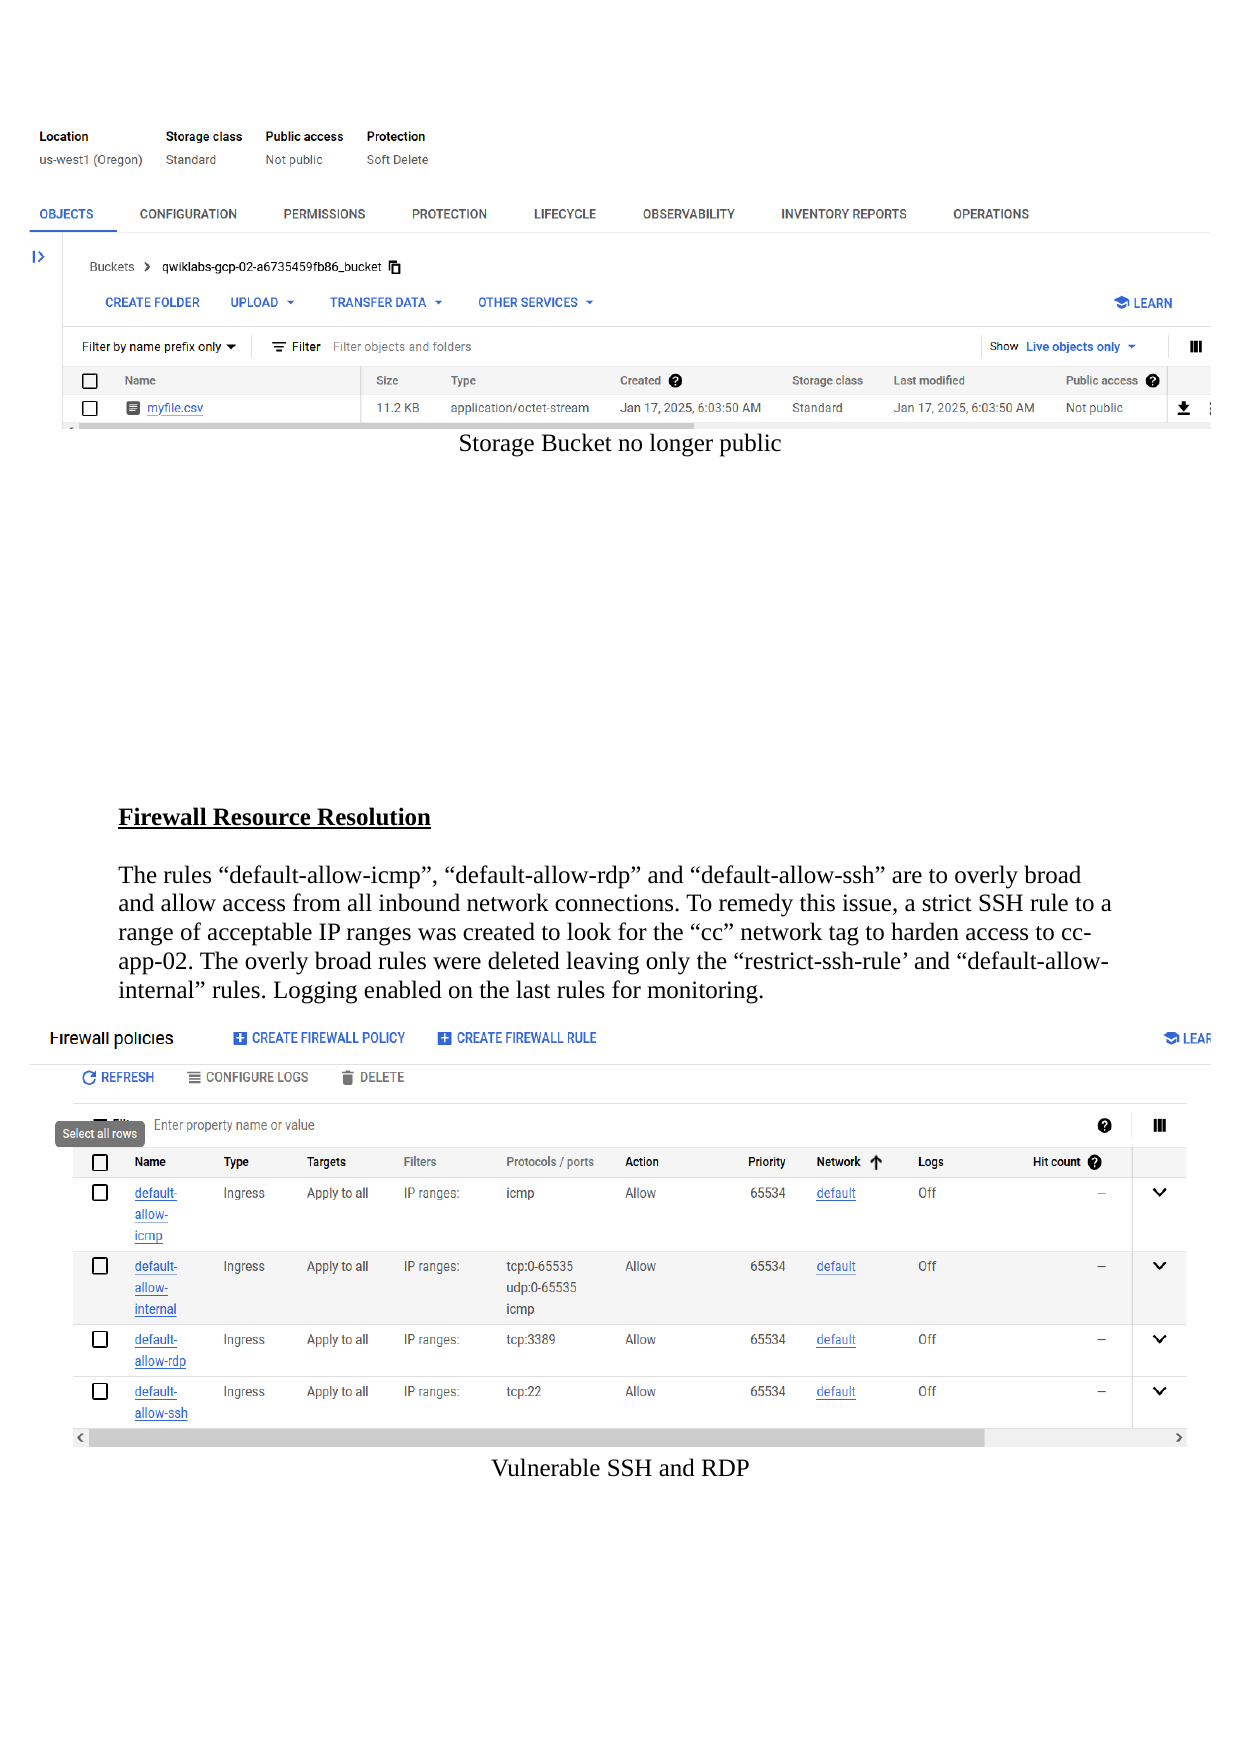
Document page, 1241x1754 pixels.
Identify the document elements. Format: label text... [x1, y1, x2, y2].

text Storage Bucket no longer public [118, 429, 1122, 457]
picture [29, 118, 1211, 429]
picture [29, 1032, 1211, 1453]
text The rules “default-allow-icmp”, “default-allow-rdp” and “default-allow-ssh” are to overly broad and allow access from all inbound network connections. To remedy this issue, a strict SSH rule to a range of acceptable IP ranges was created to look for the “cc” network tag to harden access to cc-app-02. The overly broad rules were deleted leaving only the “restrict-ssh-rule’ and “default-allow-internal” rules. Logging enabled on the last rules for monitoring. [118, 860, 1122, 1003]
text Firewall Resource Resolution [118, 802, 1122, 831]
text Vulnerable SSH and RDP [118, 1453, 1122, 1482]
